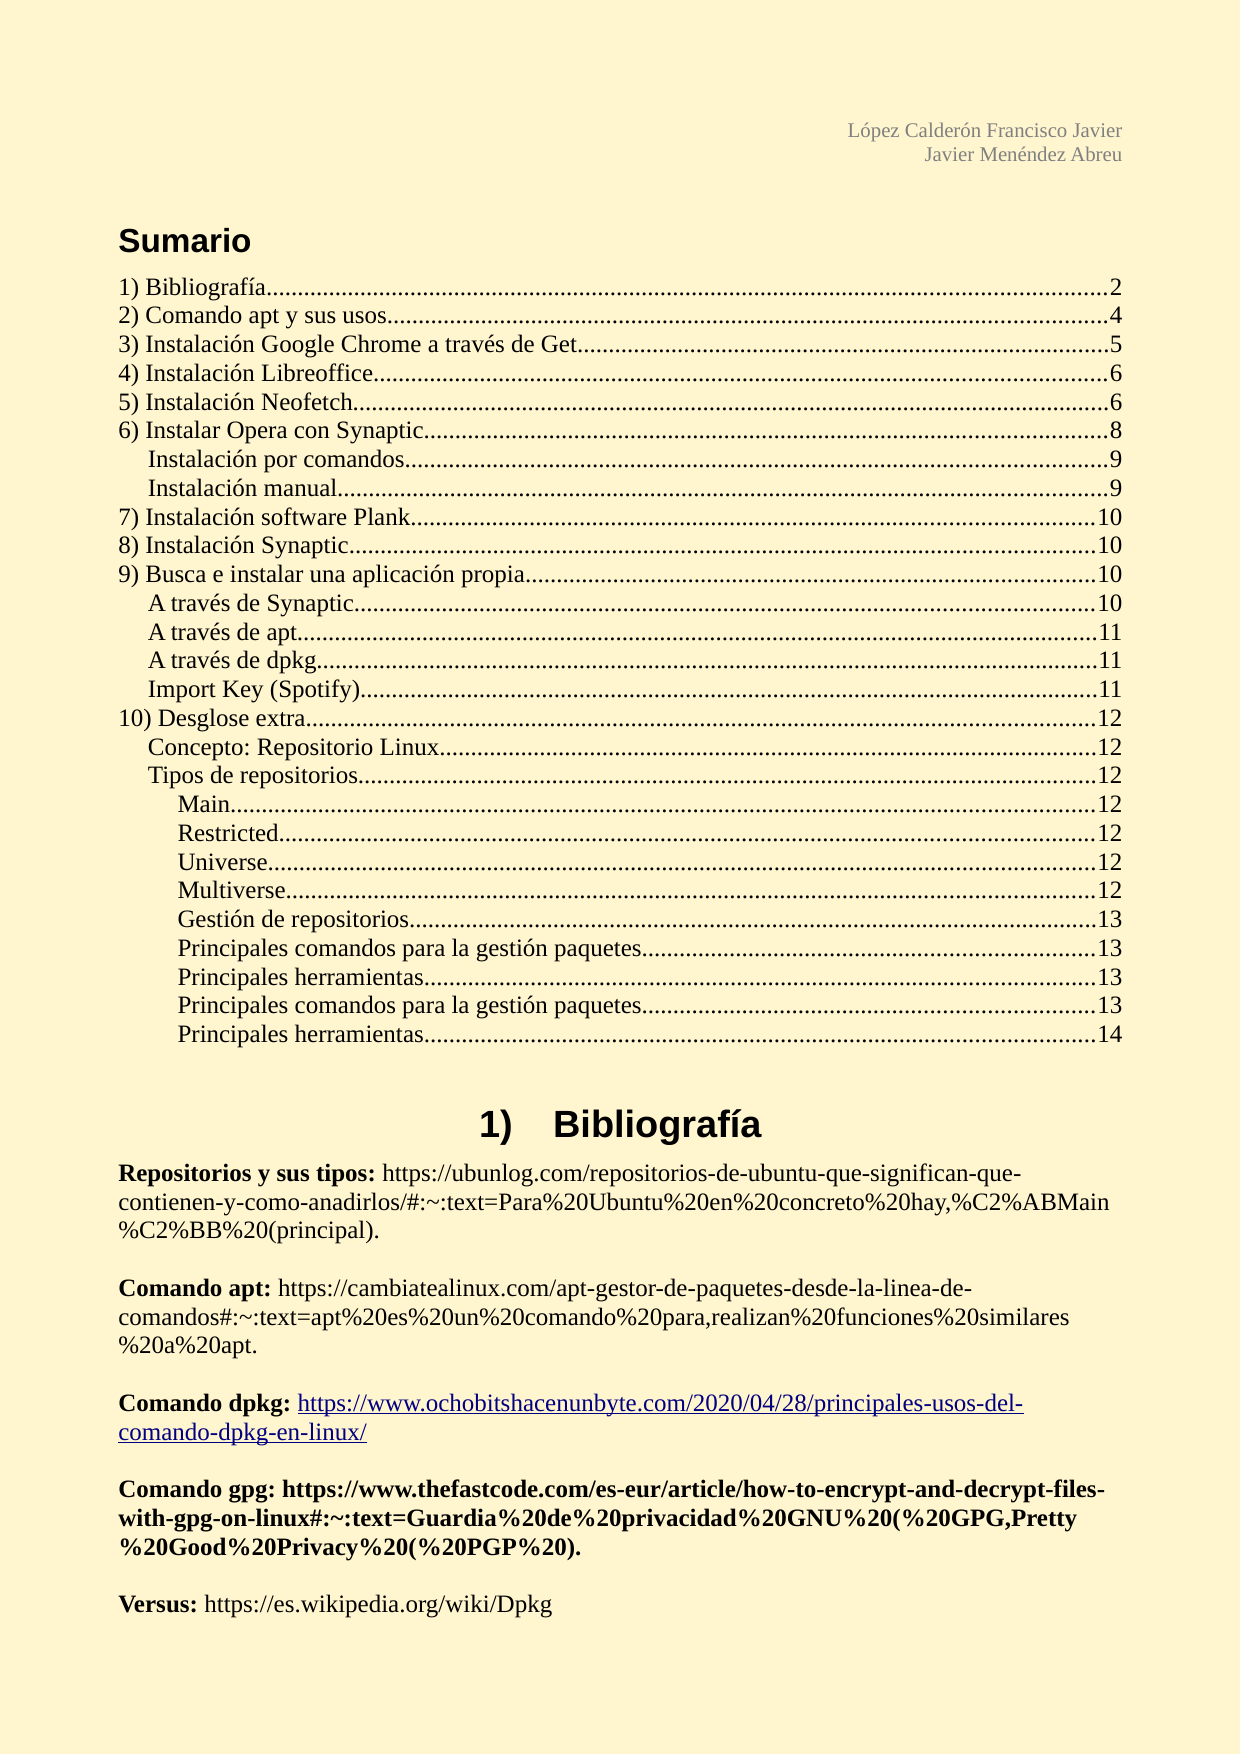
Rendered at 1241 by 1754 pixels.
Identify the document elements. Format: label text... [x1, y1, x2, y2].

text 2) Comando apt y sus usos 4 [118, 300, 1122, 329]
text Multiverse 12 [177, 875, 1122, 904]
text 9) Busca e instalar una aplicación propia 10 [118, 559, 1122, 588]
text Comando gpg: https://www.thefastcode.com/es-eur/article/how-to-encrypt-and-decrypt-files-with-gpg-on-linux#:~:text=Guardia%20de%20privacidad%20GNU%20(%20GPG,Pretty%20Good%20Privacy%20(%20PGP%20). [118, 1474, 1122, 1560]
text 5) Instalación Neofetch 6 [118, 387, 1122, 415]
text Comando apt: https://cambiatealinux.com/apt-gestor-de-paquetes-desde-la-linea-de-comandos#:~:text=apt%20es%20un%20comando%20para,realizan%20funciones%20similares%20a%20apt. [118, 1273, 1122, 1359]
text Instalación manual 9 [148, 473, 1122, 502]
text A través de dpkg 11 [148, 645, 1122, 674]
text 4) Instalación Libreoffice 6 [118, 358, 1122, 387]
text Universe 12 [177, 847, 1122, 875]
text 10) Desglose extra 12 [118, 703, 1122, 732]
text Principales comandos para la gestión paquetes 13 [177, 990, 1122, 1019]
text 1) Bibliografía 2 [118, 272, 1122, 300]
text Main 12 [177, 789, 1122, 818]
subtitle Sumario [118, 221, 1122, 259]
text Comando dpkg: https://www.ochobitshacenunbyte.com/2020/04/28/principales-usos-del-comando-dpkg-en-linux/ [118, 1388, 1122, 1445]
text Principales herramientas 14 [177, 1019, 1122, 1048]
text 7) Instalación software Plank 10 [118, 502, 1122, 530]
text A través de Synaptic 10 [148, 588, 1122, 617]
text Principales herramientas 13 [177, 962, 1122, 990]
text Restricted 12 [177, 818, 1122, 847]
text Versus: https://es.wikipedia.org/wiki/Dpkg [118, 1589, 1122, 1618]
text 8) Instalación Synaptic 10 [118, 530, 1122, 559]
text Principales comandos para la gestión paquetes 13 [177, 933, 1122, 962]
text 6) Instalar Opera con Synaptic 8 [118, 415, 1122, 444]
text Repositorios y sus tipos: https://ubunlog.com/repositorios-de-ubuntu-que-significan-que-contienen-y-como-anadirlos/#:~:text=Para%20Ubuntu%20en%20concreto%20hay,%C2%ABMain%C2%BB%20(principal). [118, 1158, 1122, 1244]
text 3) Instalación Google Chrome a través de Get 5 [118, 329, 1122, 358]
text Gestión de repositorios 13 [177, 904, 1122, 933]
subtitle Bibliografía [118, 1102, 1122, 1145]
text Tipos de repositorios 12 [148, 760, 1122, 789]
text Concepto: Repositorio Linux 12 [148, 732, 1122, 760]
text Import Key (Spotify) 11 [148, 674, 1122, 703]
text A través de apt 11 [148, 617, 1122, 645]
text Instalación por comandos 9 [148, 444, 1122, 473]
